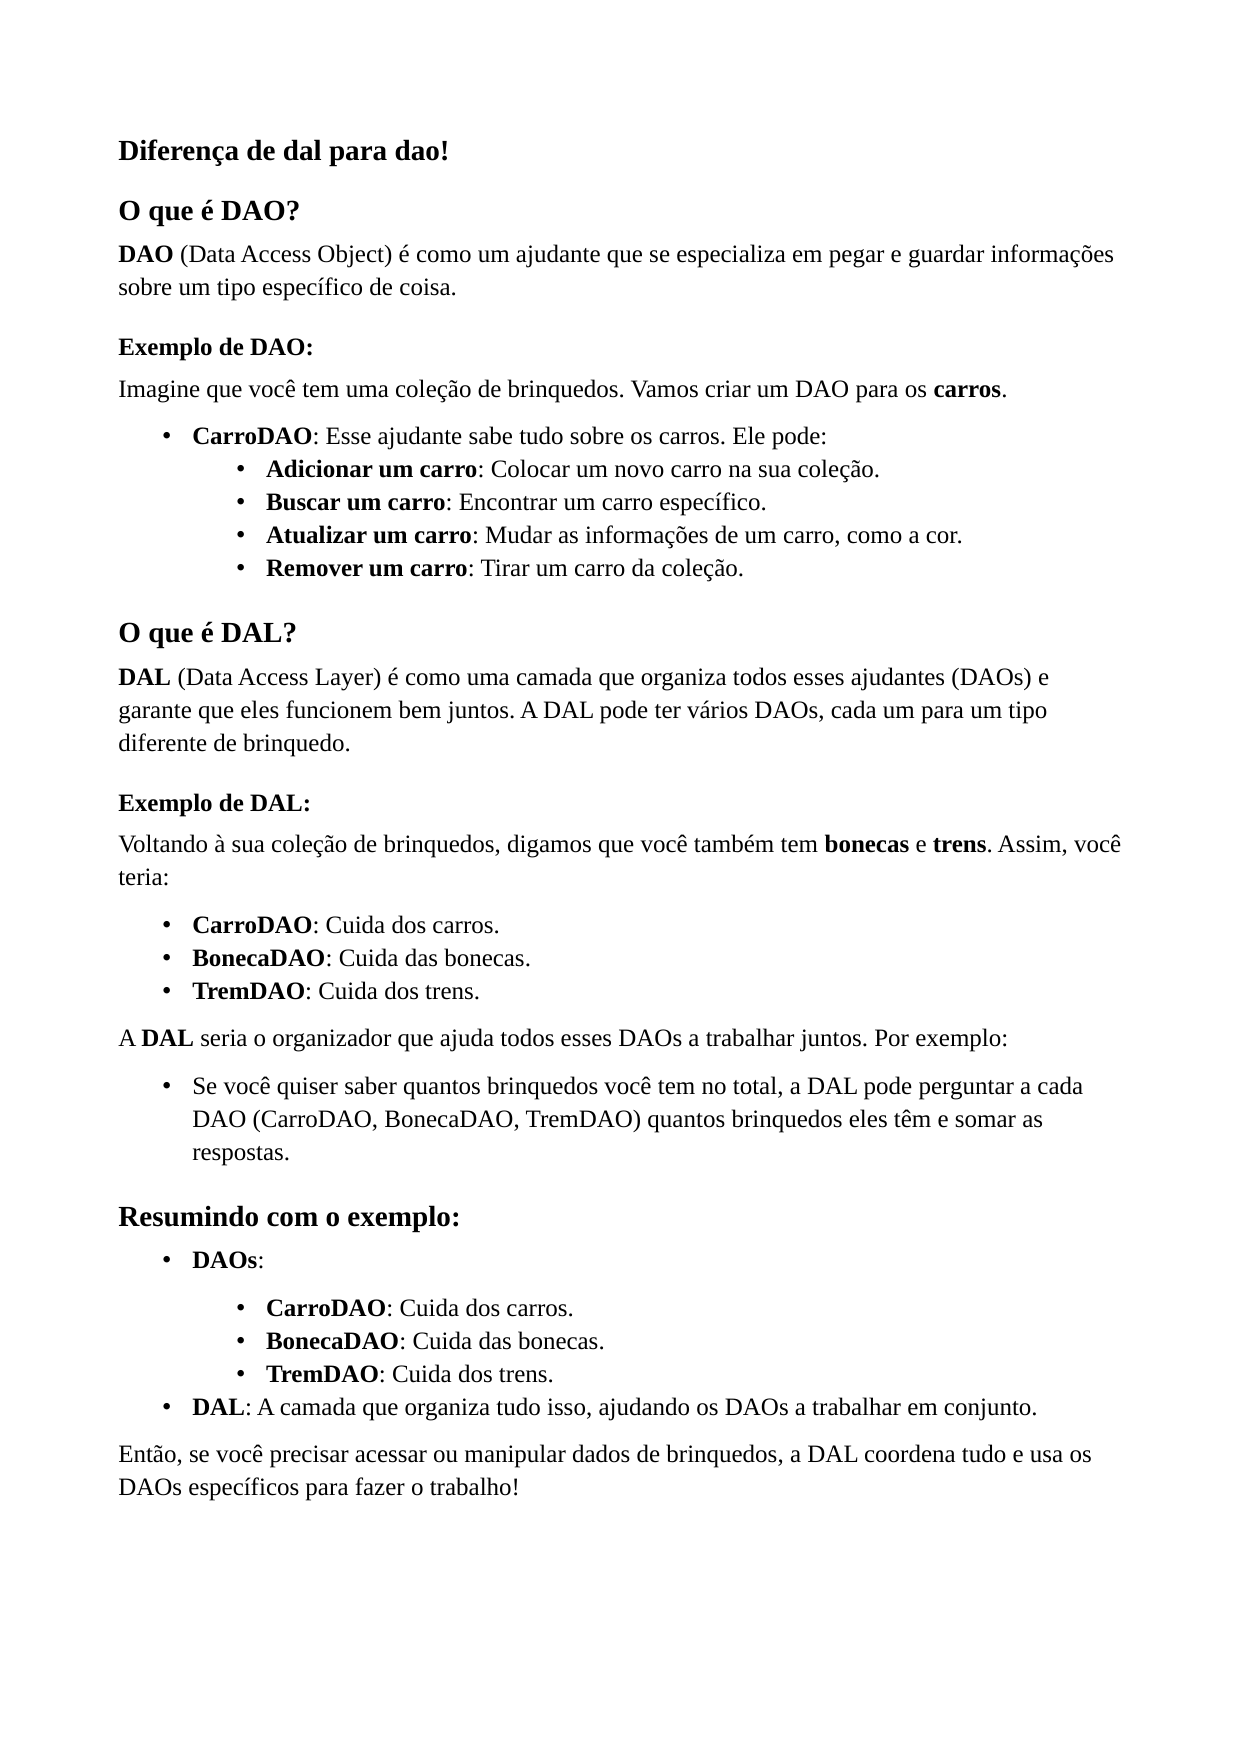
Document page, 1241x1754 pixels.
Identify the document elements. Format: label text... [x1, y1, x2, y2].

text A DAL seria o organizador que ajuda todos esses DAOs a trabalhar juntos. Por exemplo: [118, 1023, 1122, 1052]
subtitle Resumindo com o exemplo: [118, 1199, 1122, 1233]
list Se você quiser saber quantos brinquedos você tem no total, a DAL pode perguntar a cada DAO (CarroDAO, BonecaDAO, TremDAO) quantos brinquedos eles têm e somar as respostas. [162, 1071, 1122, 1166]
list TremDAO: Cuida dos trens. [162, 976, 1122, 1004]
subtitle O que é DAL? [118, 616, 1122, 649]
list Buscar um carro: Encontrar um carro específico. [236, 487, 1122, 516]
list Remover um carro: Tirar um carro da coleção. [236, 553, 1122, 582]
text DAO (Data Access Object) é como um ajudante que se especializa em pegar e guardar informações sobre um tipo específico de coisa. [118, 239, 1122, 301]
list DAOs: [162, 1245, 1122, 1274]
subtitle Exemplo de DAO: [118, 332, 1122, 361]
list TremDAO: Cuida dos trens. [236, 1359, 1122, 1388]
text DAL (Data Access Layer) é como uma camada que organiza todos esses ajudantes (DAOs) e garante que eles funcionem bem juntos. A DAL pode ter vários DAOs, cada um para um tipo diferente de brinquedo. [118, 662, 1122, 756]
list CarroDAO: Cuida dos carros. [162, 910, 1122, 938]
subtitle O que é DAO? [118, 193, 1122, 227]
list DAL: A camada que organiza tudo isso, ajudando os DAOs a trabalhar em conjunto. [162, 1392, 1122, 1421]
text Voltando à sua coleção de brinquedos, digamos que você também tem bonecas e trens. Assim, você teria: [118, 829, 1122, 891]
subtitle Diferença de dal para dao! [118, 133, 1122, 166]
list CarroDAO: Esse ajudante sabe tudo sobre os carros. Ele pode: [162, 421, 1122, 450]
text Imagine que você tem uma coleção de brinquedos. Vamos criar um DAO para os carros. [118, 374, 1122, 402]
list BonecaDAO: Cuida das bonecas. [162, 943, 1122, 971]
list BonecaDAO: Cuida das bonecas. [236, 1326, 1122, 1354]
list Adicionar um carro: Colocar um novo carro na sua coleção. [236, 454, 1122, 483]
subtitle Exemplo de DAL: [118, 788, 1122, 817]
list Atualizar um carro: Mudar as informações de um carro, como a cor. [236, 520, 1122, 549]
text Então, se você precisar acessar ou manipular dados de brinquedos, a DAL coordena tudo e usa os DAOs específicos para fazer o trabalho! [118, 1439, 1122, 1501]
list CarroDAO: Cuida dos carros. [236, 1293, 1122, 1322]
